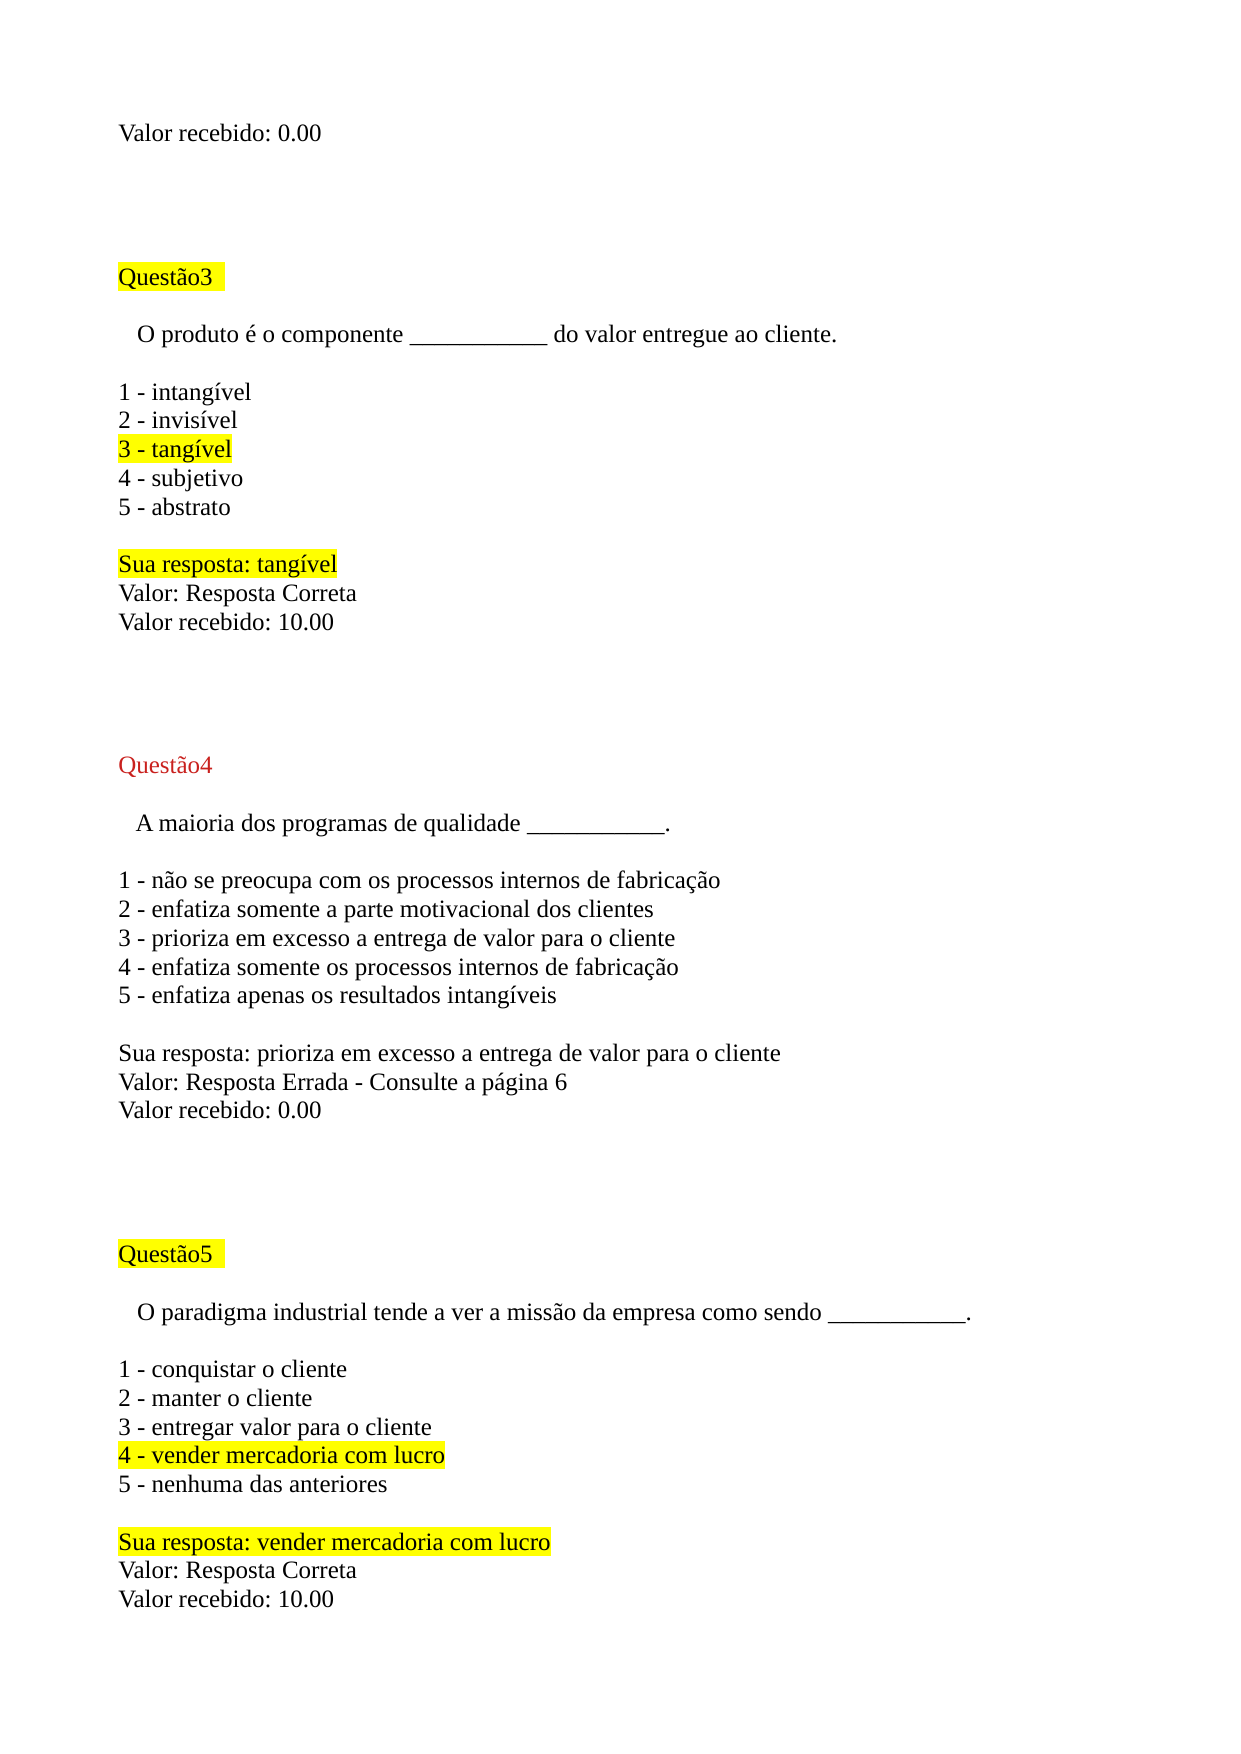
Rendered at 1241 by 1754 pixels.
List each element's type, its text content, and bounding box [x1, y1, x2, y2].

text 2 - manter o cliente [118, 1383, 1122, 1412]
text 4 - enfatiza somente os processos internos de fabricação [118, 952, 1122, 981]
text Valor: Resposta Errada - Consulte a página 6 [118, 1067, 1122, 1096]
text Valor recebido: 0.00 [118, 1096, 1122, 1124]
text 3 - entregar valor para o cliente [118, 1412, 1122, 1441]
text O produto é o componente ___________ do valor entregue ao cliente. [118, 319, 1122, 348]
text 5 - nenhuma das anteriores [118, 1469, 1122, 1498]
text 5 - enfatiza apenas os resultados intangíveis [118, 981, 1122, 1009]
text Questão5 [118, 1239, 1122, 1268]
text 5 - abstrato [118, 492, 1122, 521]
text Sua resposta: tangível [118, 549, 1122, 578]
text 2 - enfatiza somente a parte motivacional dos clientes [118, 894, 1122, 923]
text 4 - subjetivo [118, 463, 1122, 492]
text Sua resposta: prioriza em excesso a entrega de valor para o cliente [118, 1038, 1122, 1067]
text 3 - prioriza em excesso a entrega de valor para o cliente [118, 923, 1122, 952]
text 1 - intangível [118, 377, 1122, 406]
text 3 - tangível [118, 434, 1122, 463]
text Valor: Resposta Correta [118, 578, 1122, 607]
text Valor recebido: 0.00 [118, 118, 1122, 147]
text 2 - invisível [118, 406, 1122, 434]
text 1 - conquistar o cliente [118, 1354, 1122, 1383]
text 4 - vender mercadoria com lucro [118, 1441, 1122, 1469]
text Valor recebido: 10.00 [118, 1584, 1122, 1613]
text Valor recebido: 10.00 [118, 607, 1122, 636]
text 1 - não se preocupa com os processos internos de fabricação [118, 866, 1122, 894]
text Sua resposta: vender mercadoria com lucro [118, 1527, 1122, 1556]
text Valor: Resposta Correta [118, 1556, 1122, 1584]
text A maioria dos programas de qualidade ___________. [118, 808, 1122, 837]
text Questão3 [118, 262, 1122, 291]
text O paradigma industrial tende a ver a missão da empresa como sendo ___________. [118, 1297, 1122, 1326]
text Questão4 [118, 751, 1122, 779]
